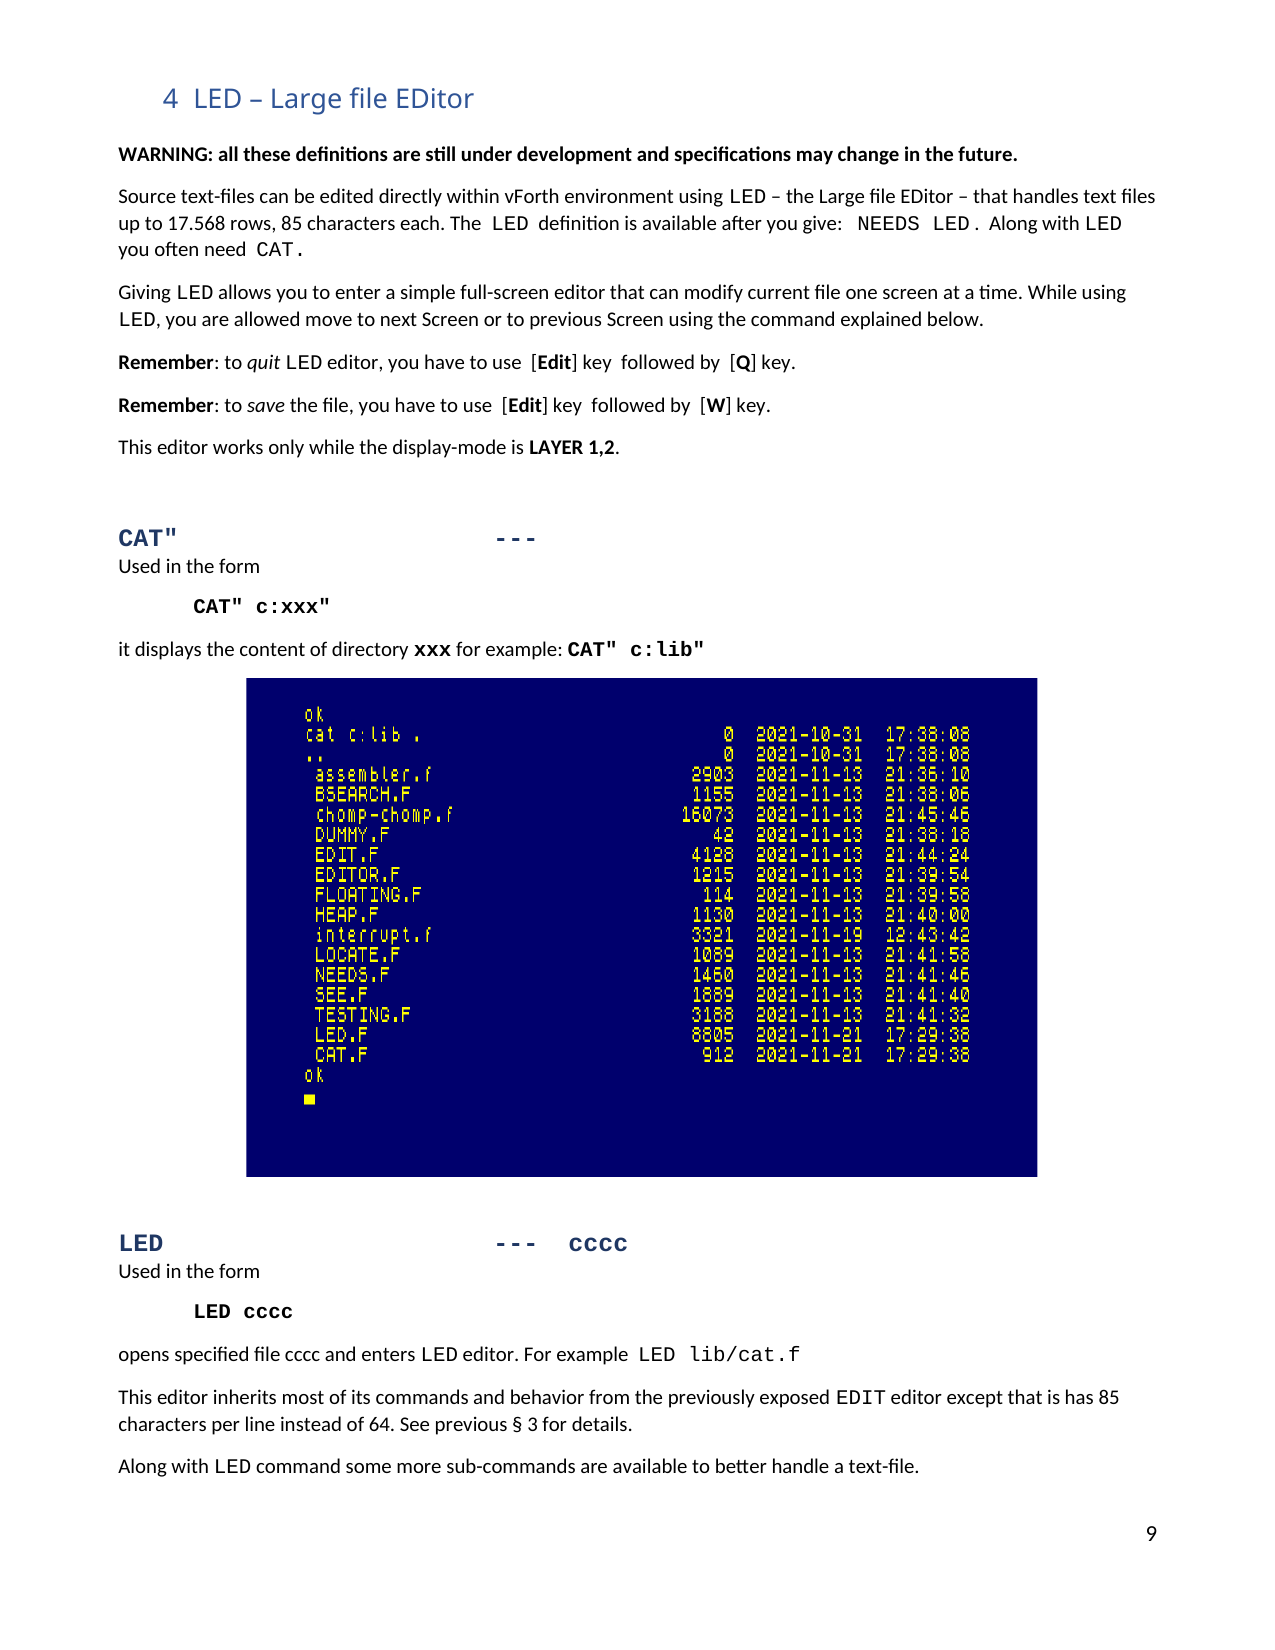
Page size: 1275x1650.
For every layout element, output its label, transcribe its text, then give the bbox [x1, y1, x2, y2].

text Source text-files can be edited directly within vForth environment using LED – the Large file EDitor – that handles text files up to 17.568 rows, 85 characters each. The LED definition is available after you give: NEEDS LED . Along with LED you often need CAT. [118, 183, 1157, 263]
subtitle LED --- cccc [118, 1230, 1157, 1259]
text it displays the content of directory xxx for example: CAT" c:lib" [118, 636, 1157, 662]
text Remember: to quit LED editor, you have to use [Edit] key followed by [Q] key. [118, 349, 1157, 376]
text This editor works only while the display-mode is LAYER 1,2. [118, 434, 1157, 460]
text CAT" c:xxx" [118, 596, 1157, 619]
text Used in the form [118, 554, 1157, 579]
text opens specified file cccc and enters LED editor. For example LED lib/cat.f [118, 1341, 1157, 1368]
text Used in the form [118, 1259, 1157, 1284]
subtitle LED – Large file EDitor [156, 79, 1157, 116]
text WARNING: all these definitions are still under development and specifications may change in the future. [118, 116, 1157, 167]
text LED cccc [118, 1301, 1157, 1324]
text This editor inherits most of its commands and behavior from the previously exposed EDIT editor except that is has 85 characters per line instead of 64. See previous § 3 for details. [118, 1384, 1157, 1436]
text Along with LED command some more sub-commands are available to better handle a text-file. [118, 1453, 1157, 1479]
text Giving LED allows you to enter a simple full-screen editor that can modify current file one screen at a time. While using LED, you are allowed move to next Screen or to previous Screen using the command explained below. [118, 279, 1157, 332]
subtitle CAT" --- [118, 525, 1157, 554]
text Remember: to save the file, you have to use [Edit] key followed by [W] key. [118, 392, 1157, 418]
picture [246, 678, 1038, 1177]
